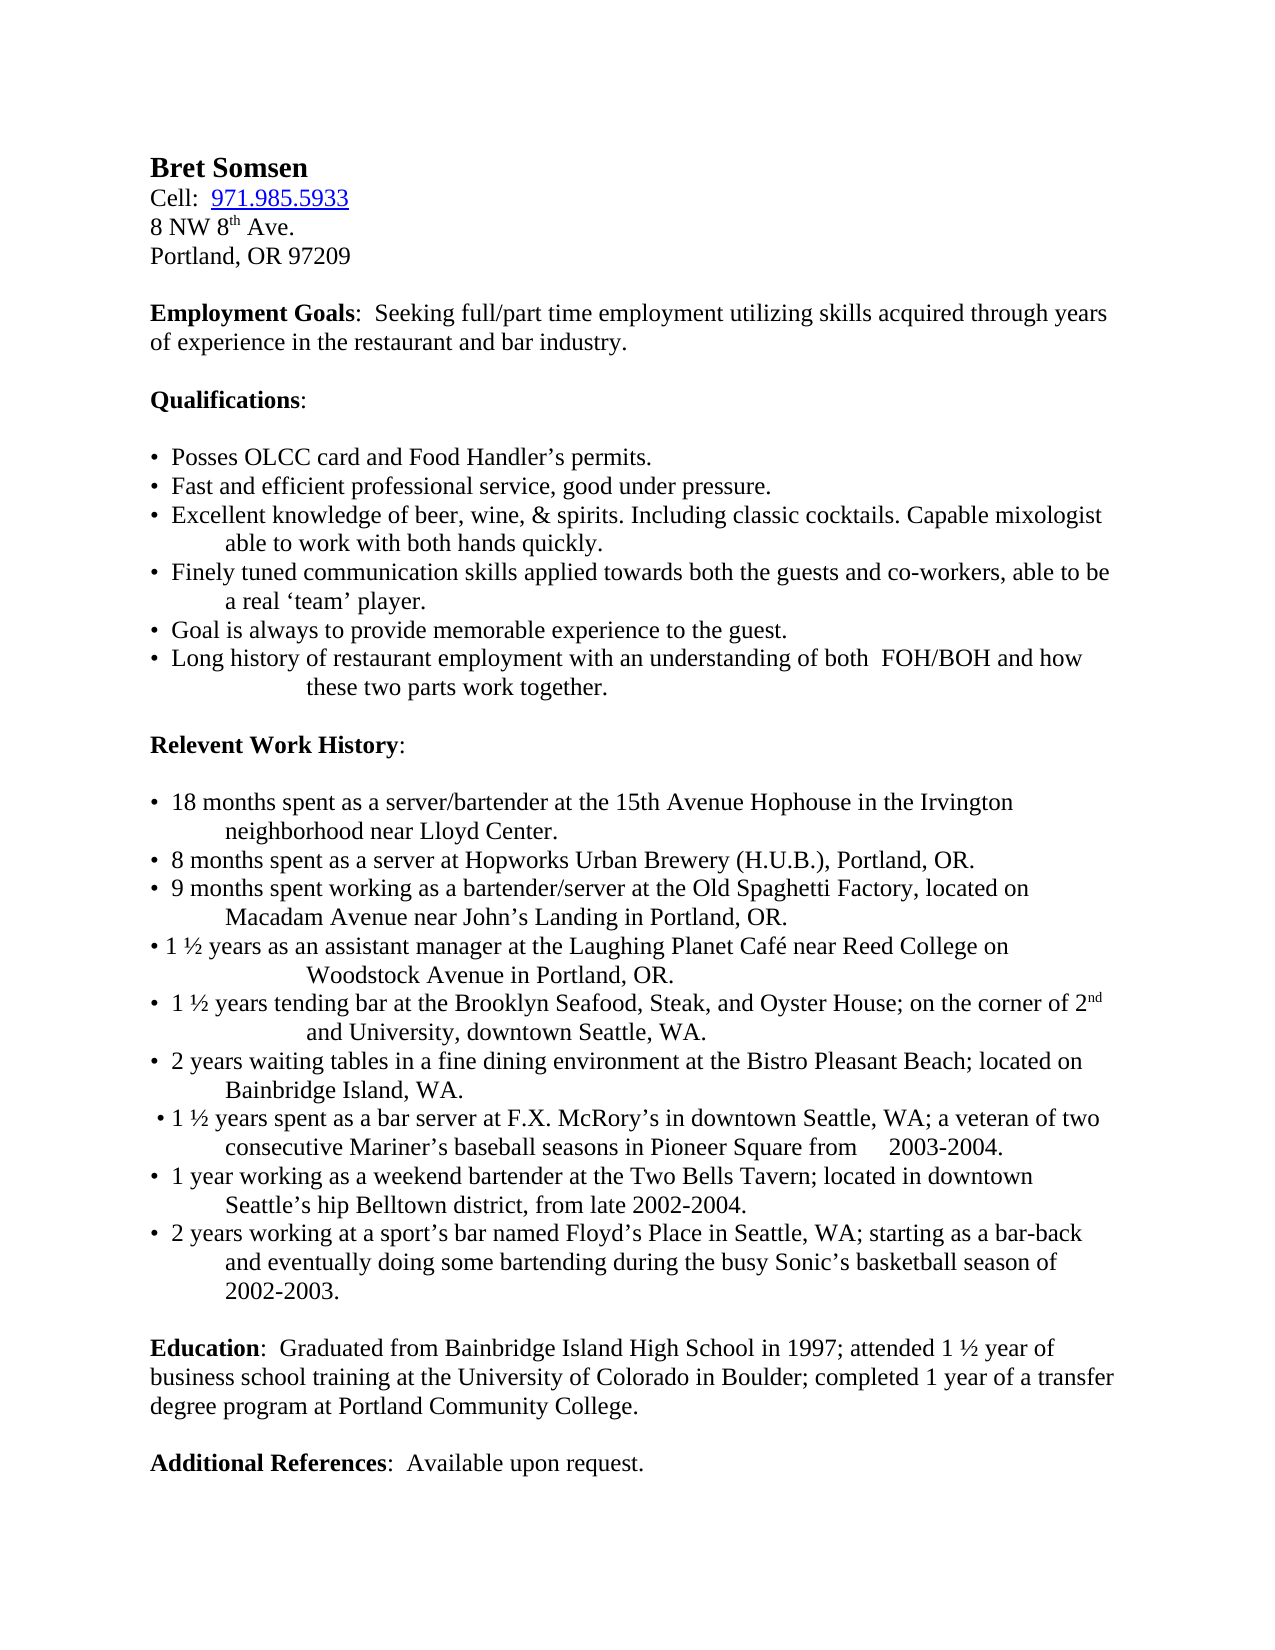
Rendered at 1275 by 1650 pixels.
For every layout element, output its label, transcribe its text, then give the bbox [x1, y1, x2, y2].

text • Finely tuned communication skills applied towards both the guests and co-workers, able to be a real ‘team’ player. [150, 557, 1125, 615]
text 8 NW 8th Ave. [150, 212, 1125, 241]
text Portland, OR 97209 [150, 241, 1125, 270]
text Education: Graduated from Bainbridge Island High School in 1997; attended 1 ½ year of business school training at the University of Colorado in Boulder; completed 1 year of a transfer degree program at Portland Community College. [150, 1333, 1125, 1420]
text Additional References: Available upon request. [150, 1448, 1125, 1477]
text Cell: 971.985.5933 [150, 183, 1125, 212]
text • 18 months spent as a server/bartender at the 15th Avenue Hophouse in the Irvington neighborhood near Lloyd Center. [150, 787, 1125, 845]
text Bret Somsen [150, 150, 1125, 183]
text • 1 ½ years as an assistant manager at the Laughing Planet Café near Reed College on Woodstock Avenue in Portland, OR. [150, 931, 1125, 988]
text Employment Goals: Seeking full/part time employment utilizing skills acquired through years of experience in the restaurant and bar industry. [150, 298, 1125, 356]
text • 2 years waiting tables in a fine dining environment at the Bistro Pleasant Beach; located on Bainbridge Island, WA. [150, 1046, 1125, 1103]
text • 8 months spent as a server at Hopworks Urban Brewery (H.U.B.), Portland, OR. [150, 845, 1125, 873]
text • Posses OLCC card and Food Handler’s permits. [150, 442, 1125, 471]
text • 2 years working at a sport’s bar named Floyd’s Place in Seattle, WA; starting as a bar-back and eventually doing some bartending during the busy Sonic’s basketball season of 2002-2003. [150, 1218, 1125, 1305]
text • 1 year working as a weekend bartender at the Two Bells Tavern; located in downtown Seattle’s hip Belltown district, from late 2002-2004. [150, 1161, 1125, 1218]
text • Fast and efficient professional service, good under pressure. [150, 471, 1125, 500]
text • 1 ½ years spent as a bar server at F.X. McRory’s in downtown Seattle, WA; a veteran of two consecutive Mariner’s baseball seasons in Pioneer Square from 2003-2004. [150, 1103, 1125, 1161]
text Qualifications: [150, 385, 1125, 413]
text • Goal is always to provide memorable experience to the guest. [150, 615, 1125, 643]
text • Long history of restaurant employment with an understanding of both FOH/BOH and how these two parts work together. [150, 643, 1125, 701]
text • Excellent knowledge of beer, wine, & spirits. Including classic cocktails. Capable mixologist able to work with both hands quickly. [150, 500, 1125, 557]
text Relevent Work History: [150, 730, 1125, 758]
text • 1 ½ years tending bar at the Brooklyn Seafood, Steak, and Oyster House; on the corner of 2nd and University, downtown Seattle, WA. [150, 988, 1125, 1046]
text • 9 months spent working as a bartender/server at the Old Spaghetti Factory, located on Macadam Avenue near John’s Landing in Portland, OR. [150, 873, 1125, 931]
